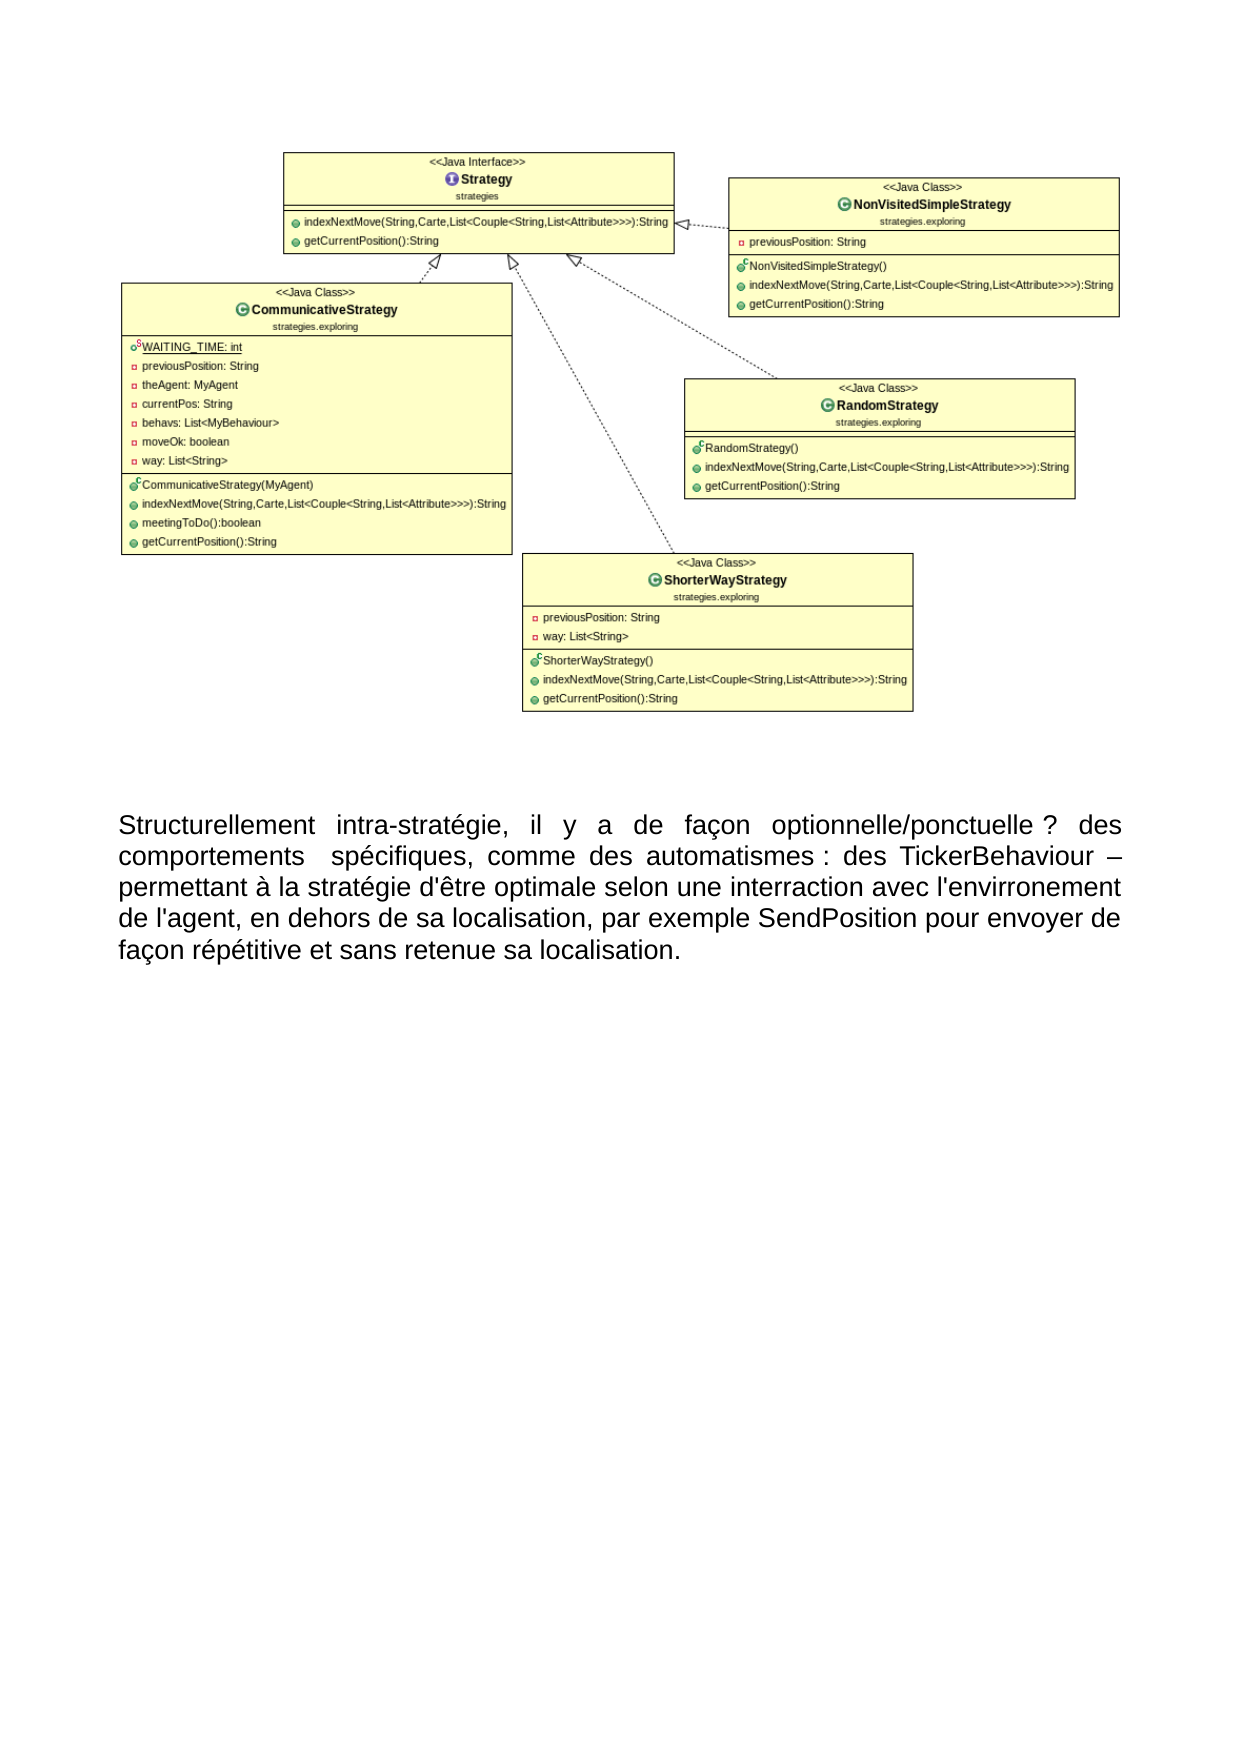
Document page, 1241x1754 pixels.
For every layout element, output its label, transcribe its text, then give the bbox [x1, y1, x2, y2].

picture [118, 149, 1123, 715]
text Structurellement intra-stratégie, il y a de façon optionnelle/ponctuelle ? des comportements spécifiques, comme des automatismes : des TickerBehaviour – permettant à la stratégie d'être optimale selon une interraction avec l'envirronement de l'agent, en dehors de sa localisation, par exemple SendPosition pour envoyer de façon répétitive et sans retenue sa localisation. [118, 809, 1122, 965]
